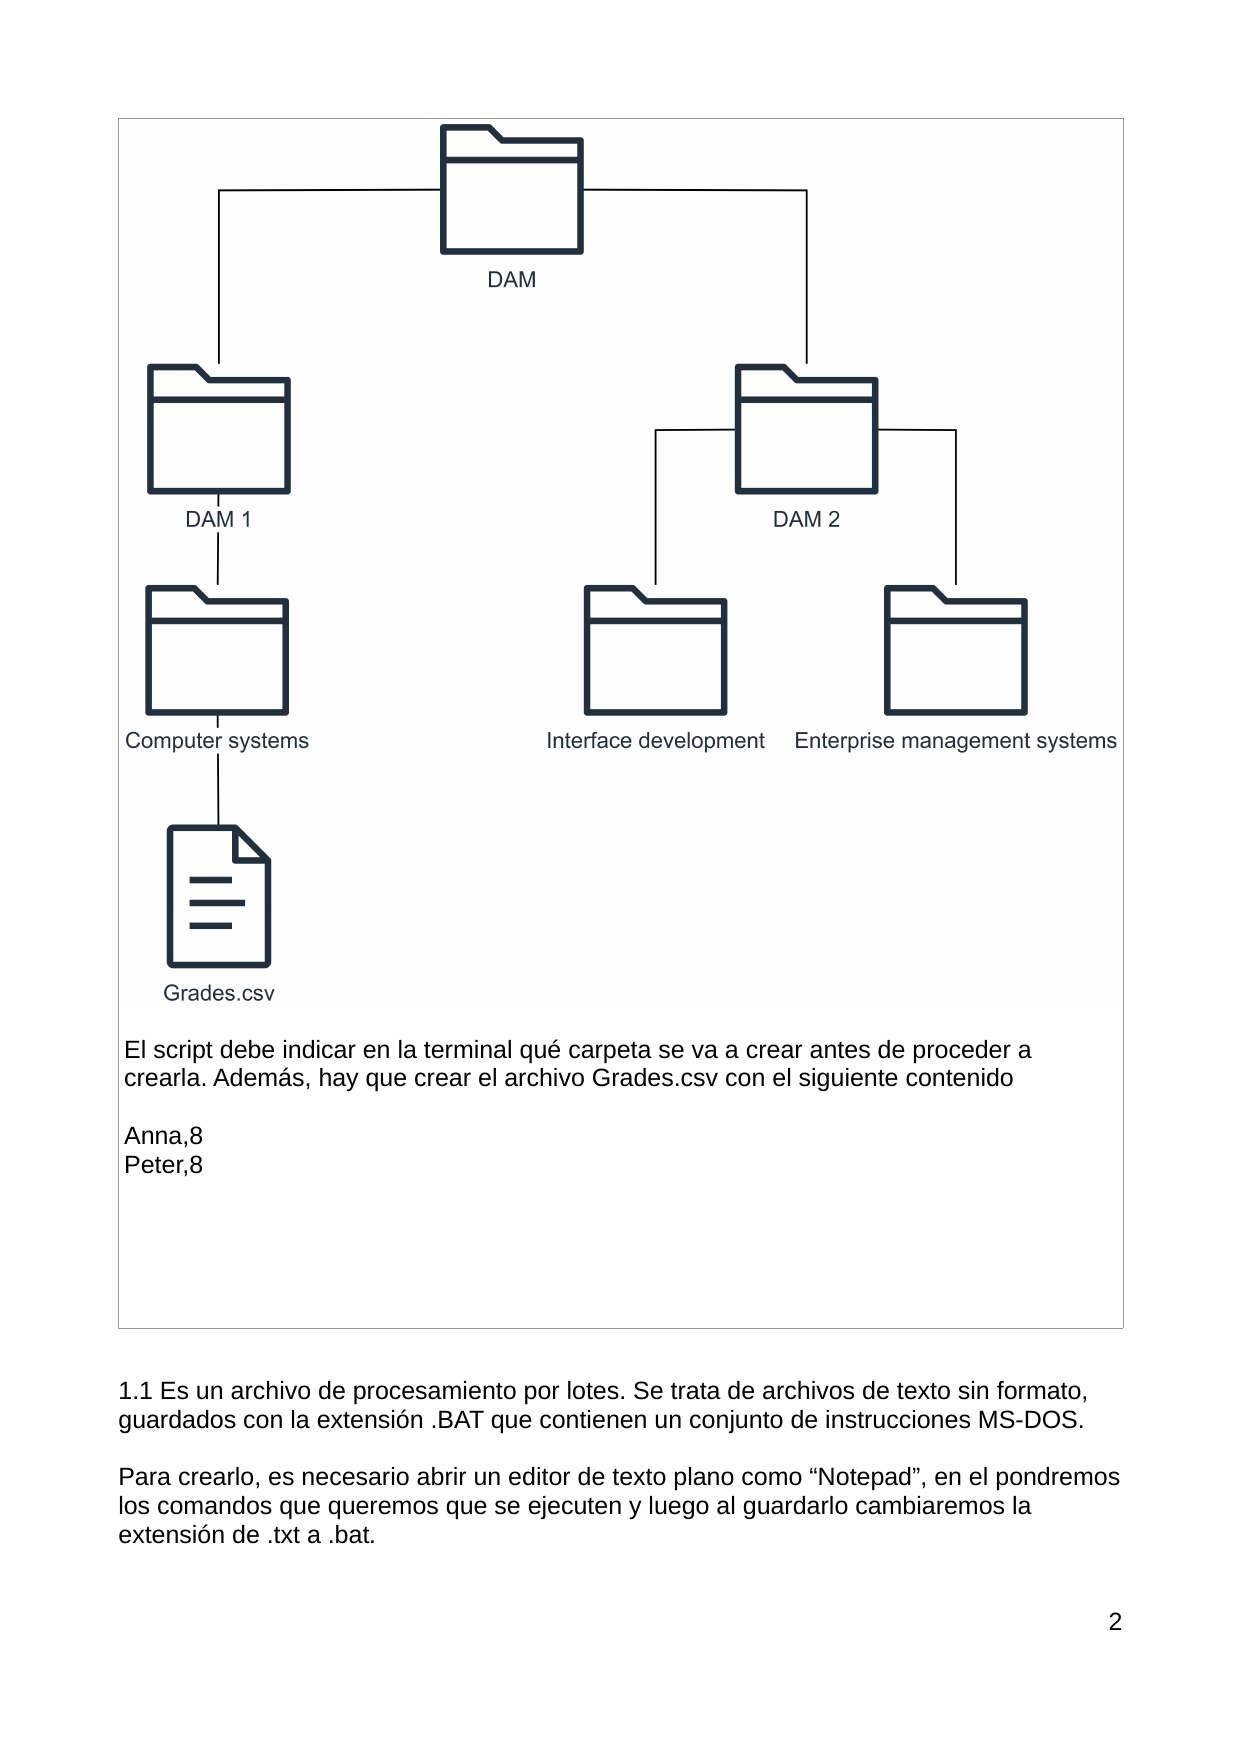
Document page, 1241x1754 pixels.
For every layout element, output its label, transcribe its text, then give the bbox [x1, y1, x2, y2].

picture [124, 123, 1117, 1006]
text Para crearlo, es necesario abrir un editor de texto plano como “Notepad”, en el pondremos los comandos que queremos que se ejecuten y luego al guardarlo cambiaremos la extensión de .txt a .bat. [118, 1462, 1122, 1548]
table_cell El script debe indicar en la terminal qué carpeta se va a crear antes de proceder a crearla. Además, hay que crear el archivo Grades.csv con el siguiente contenido Anna,8 Peter,8 [119, 119, 1123, 1328]
text 1.1 Es un archivo de procesamiento por lotes. Se trata de archivos de texto sin formato, guardados con la extensión .BAT que contienen un conjunto de instrucciones MS-DOS. [118, 1376, 1122, 1433]
